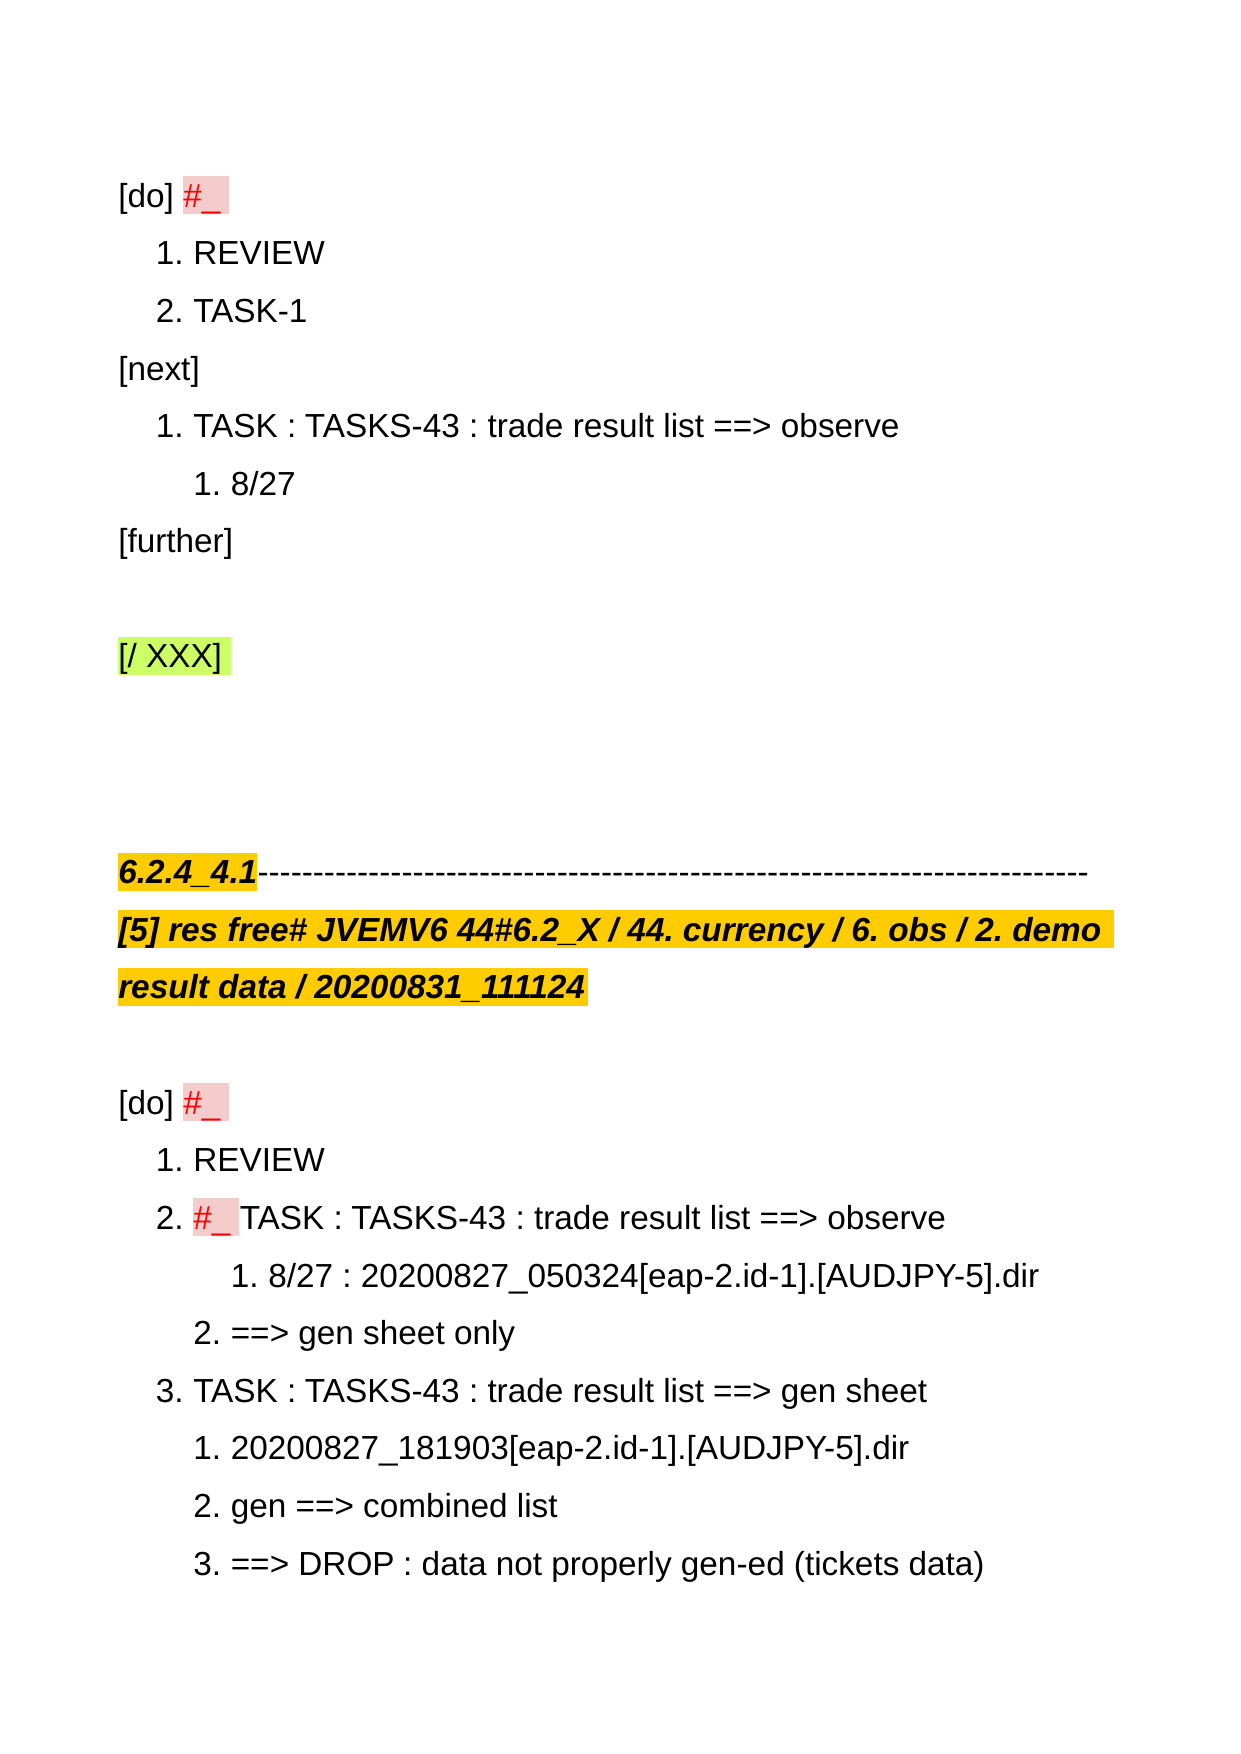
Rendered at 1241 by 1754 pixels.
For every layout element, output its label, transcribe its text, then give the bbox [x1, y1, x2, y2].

list REVIEW [156, 1140, 1122, 1179]
text [further] [118, 521, 1122, 560]
list 20200827_181903[eap-2.id-1].[AUDJPY-5].dir [193, 1428, 1122, 1467]
text [do] #_ [118, 176, 1122, 214]
list TASK-1 [156, 291, 1122, 329]
list gen ==> combined list [193, 1486, 1122, 1524]
list REVIEW [156, 233, 1122, 272]
text [next] [118, 348, 1122, 387]
list ==> gen sheet only [193, 1313, 1122, 1352]
text [/ XXX] [118, 579, 1122, 675]
list TASK : TASKS-43 : trade result list ==> observe [156, 406, 1122, 444]
text [5] res free# JVEMV6 44#6.2_X / 44. currency / 6. obs / 2. demo result data / 20200831_111124 [118, 910, 1122, 1006]
list #_ TASK : TASKS-43 : trade result list ==> observe [156, 1198, 1122, 1236]
list 8/27 : 20200827_050324[eap-2.id-1].[AUDJPY-5].dir [231, 1256, 1122, 1294]
text [do] #_ [118, 1083, 1122, 1121]
text 6.2.4_4.1--------------------------------------------------------------------------- [118, 852, 1122, 891]
list TASK : TASKS-43 : trade result list ==> gen sheet [156, 1371, 1122, 1409]
list ==> DROP : data not properly gen-ed (tickets data) [193, 1544, 1122, 1582]
list 8/27 [193, 464, 1122, 502]
